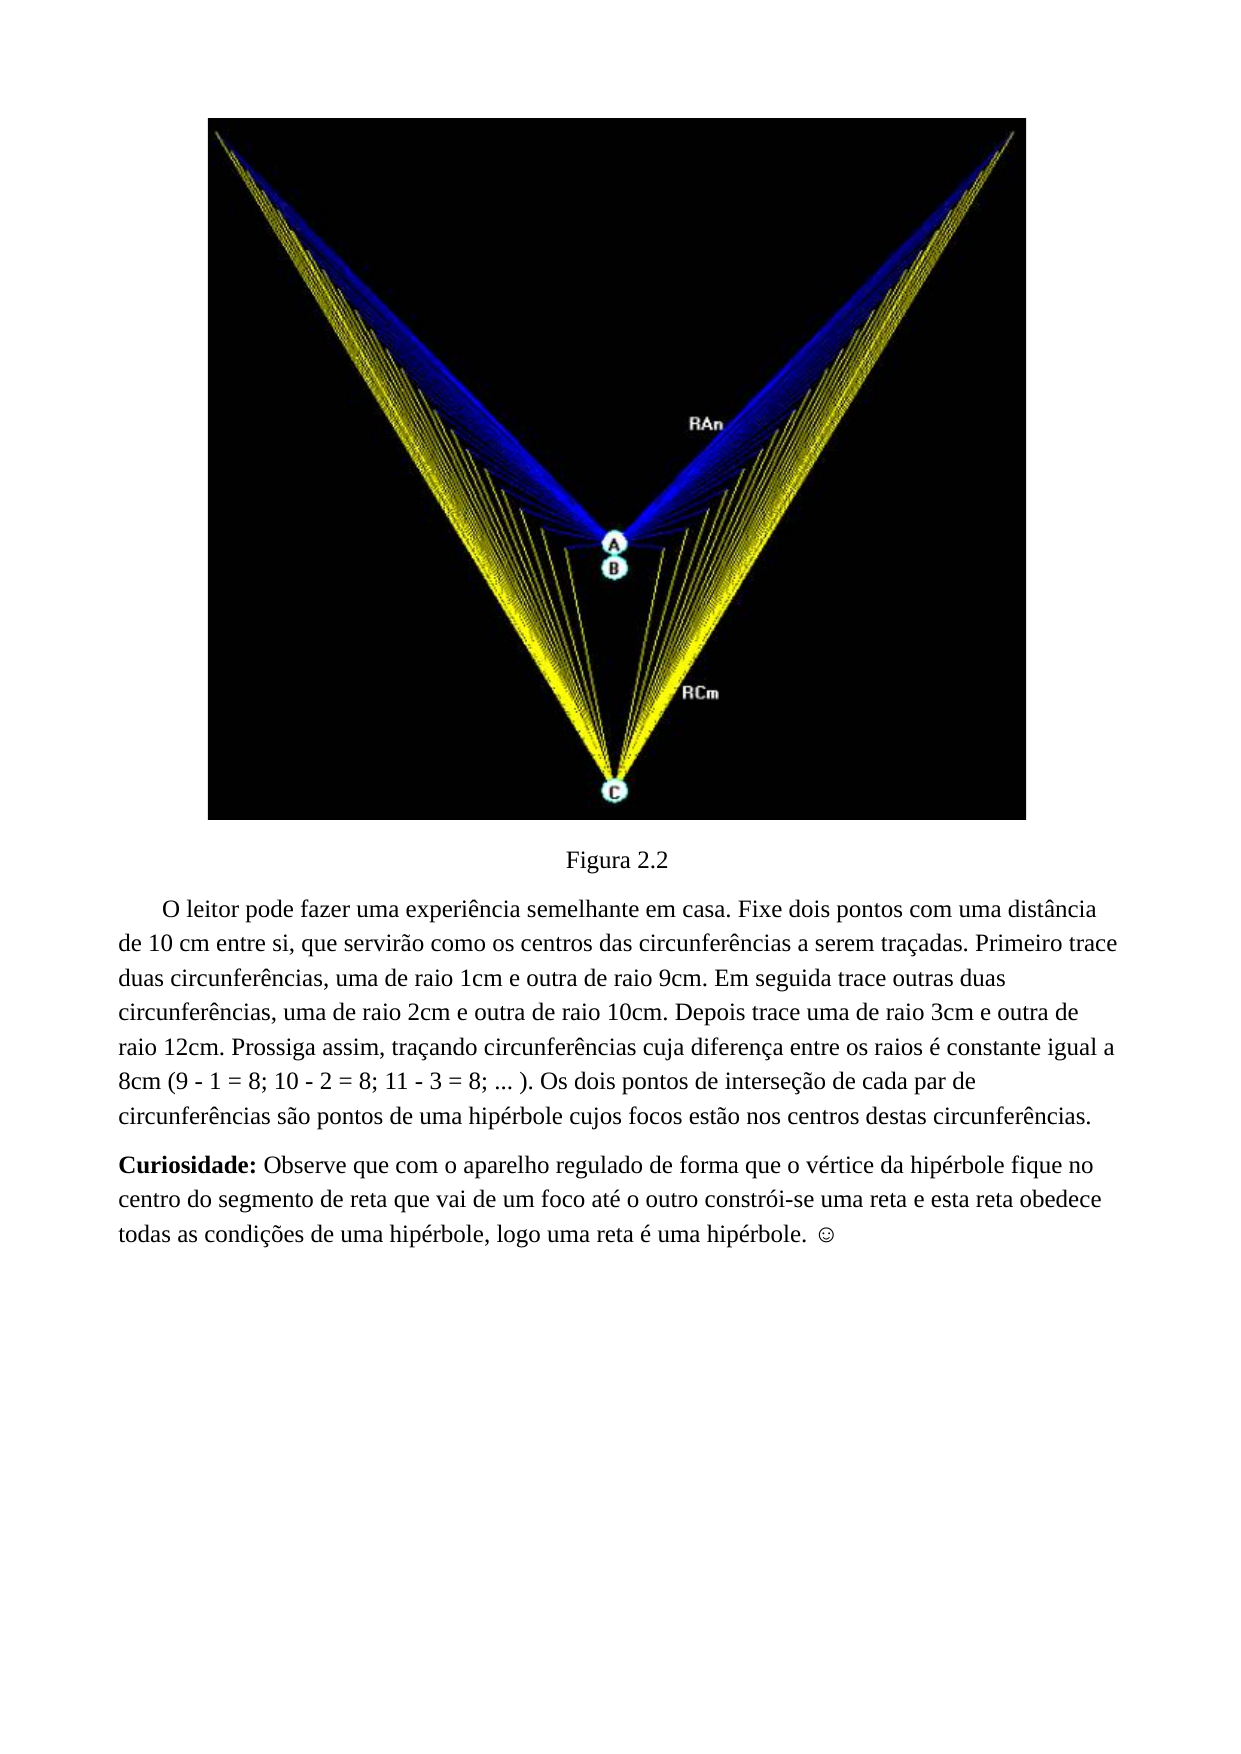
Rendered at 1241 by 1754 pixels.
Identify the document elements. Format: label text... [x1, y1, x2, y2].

text Curiosidade: Observe que com o aparelho regulado de forma que o vértice da hipérbole fique no centro do segmento de reta que vai de um foco até o outro constrói-se uma reta e esta reta obedece todas as condições de uma hipérbole, logo uma reta é uma hipérbole. ☺ [118, 1150, 1122, 1248]
picture [207, 118, 1027, 820]
text Figura 2.2 [118, 845, 1122, 874]
text O leitor pode fazer uma experiência semelhante em casa. Fixe dois pontos com uma distância de 10 cm entre si, que servirão como os centros das circunferências a serem traçadas. Primeiro trace duas circunferências, uma de raio 1cm e outra de raio 9cm. Em seguida trace outras duas circunferências, uma de raio 2cm e outra de raio 10cm. Depois trace uma de raio 3cm e outra de raio 12cm. Prossiga assim, traçando circunferências cuja diferença entre os raios é constante igual a 8cm (9 - 1 = 8; 10 - 2 = 8; 11 - 3 = 8; ... ). Os dois pontos de interseção de cada par de circunferências são pontos de uma hipérbole cujos focos estão nos centros destas circunferências. [118, 894, 1122, 1129]
